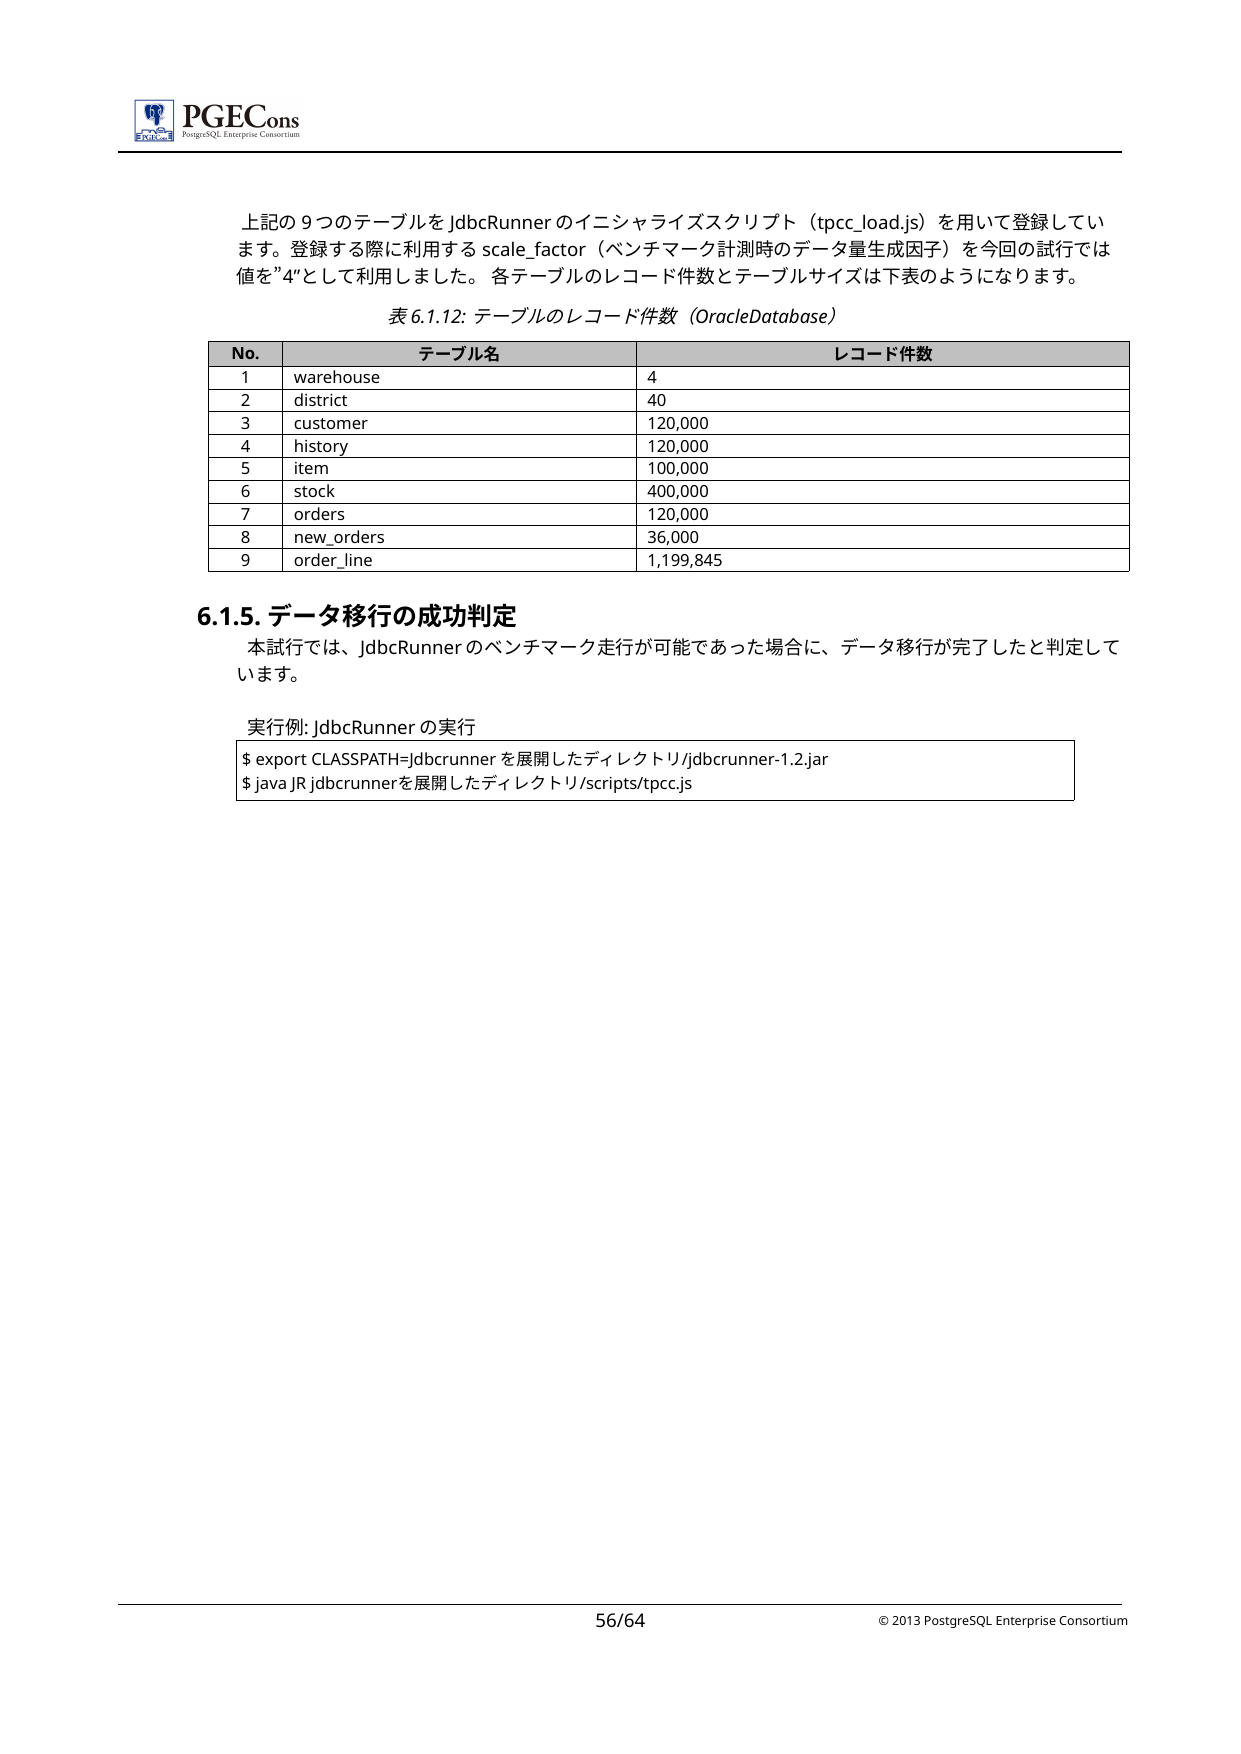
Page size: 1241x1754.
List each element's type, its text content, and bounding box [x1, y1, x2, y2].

table_header $ export CLASSPATH=Jdbcrunnerを展開したディレクトリ/jdbcrunner-1.2.jar $ java JR jdbcrunnerを展開したディレクトリ/scripts/tpcc.js [237, 741, 1074, 800]
table_cell 120,000 [637, 412, 1129, 434]
table_cell 4 [637, 367, 1129, 388]
table_cell 40 [637, 390, 1129, 411]
table_cell item [283, 458, 636, 480]
table_cell orders [283, 504, 636, 525]
table_cell 5 [209, 458, 282, 480]
table_header テーブル名 [283, 342, 636, 366]
text 表 6.1.12: テーブルのレコード件数（OracleDatabase） [118, 302, 1122, 329]
text 上記の9つのテーブルをJdbcRunnerのイニシャライズスクリプト（tpcc_load.js）を用いて登録しています。登録する際に利用するscale_factor（ベンチマーク計測時のデータ量生成因子）を今回の試行では値を”4”として利用しました。 各テーブルのレコード件数とテーブルサイズは下表のようになります。 [236, 208, 1122, 289]
table_cell 9 [209, 549, 282, 571]
table_cell 36,000 [637, 526, 1129, 548]
table_cell 400,000 [637, 481, 1129, 502]
picture [128, 94, 306, 147]
table_cell 4 [209, 435, 282, 457]
table_cell 1,199,845 [637, 549, 1129, 571]
table_cell stock [283, 481, 636, 502]
table_cell 8 [209, 526, 282, 548]
table_cell district [283, 390, 636, 411]
table_cell 3 [209, 412, 282, 434]
table_cell history [283, 435, 636, 457]
table_cell 6 [209, 481, 282, 502]
table_cell order_line [283, 549, 636, 571]
table_cell new_orders [283, 526, 636, 548]
table_cell 120,000 [637, 504, 1129, 525]
table_cell 120,000 [637, 435, 1129, 457]
table_cell 1 [209, 367, 282, 388]
subtitle データ移行の成功判定 [197, 597, 1122, 633]
text 実行例: JdbcRunnerの実行 [236, 713, 1122, 740]
table_header レコード件数 [637, 342, 1129, 366]
table_cell 100,000 [637, 458, 1129, 480]
table_cell customer [283, 412, 636, 434]
table_cell 7 [209, 504, 282, 525]
text 本試行では、JdbcRunnerのベンチマーク走行が可能であった場合に、データ移行が完了したと判定しています。 [236, 633, 1122, 687]
table_cell 2 [209, 390, 282, 411]
table_header No. [209, 342, 282, 366]
table_cell warehouse [283, 367, 636, 388]
